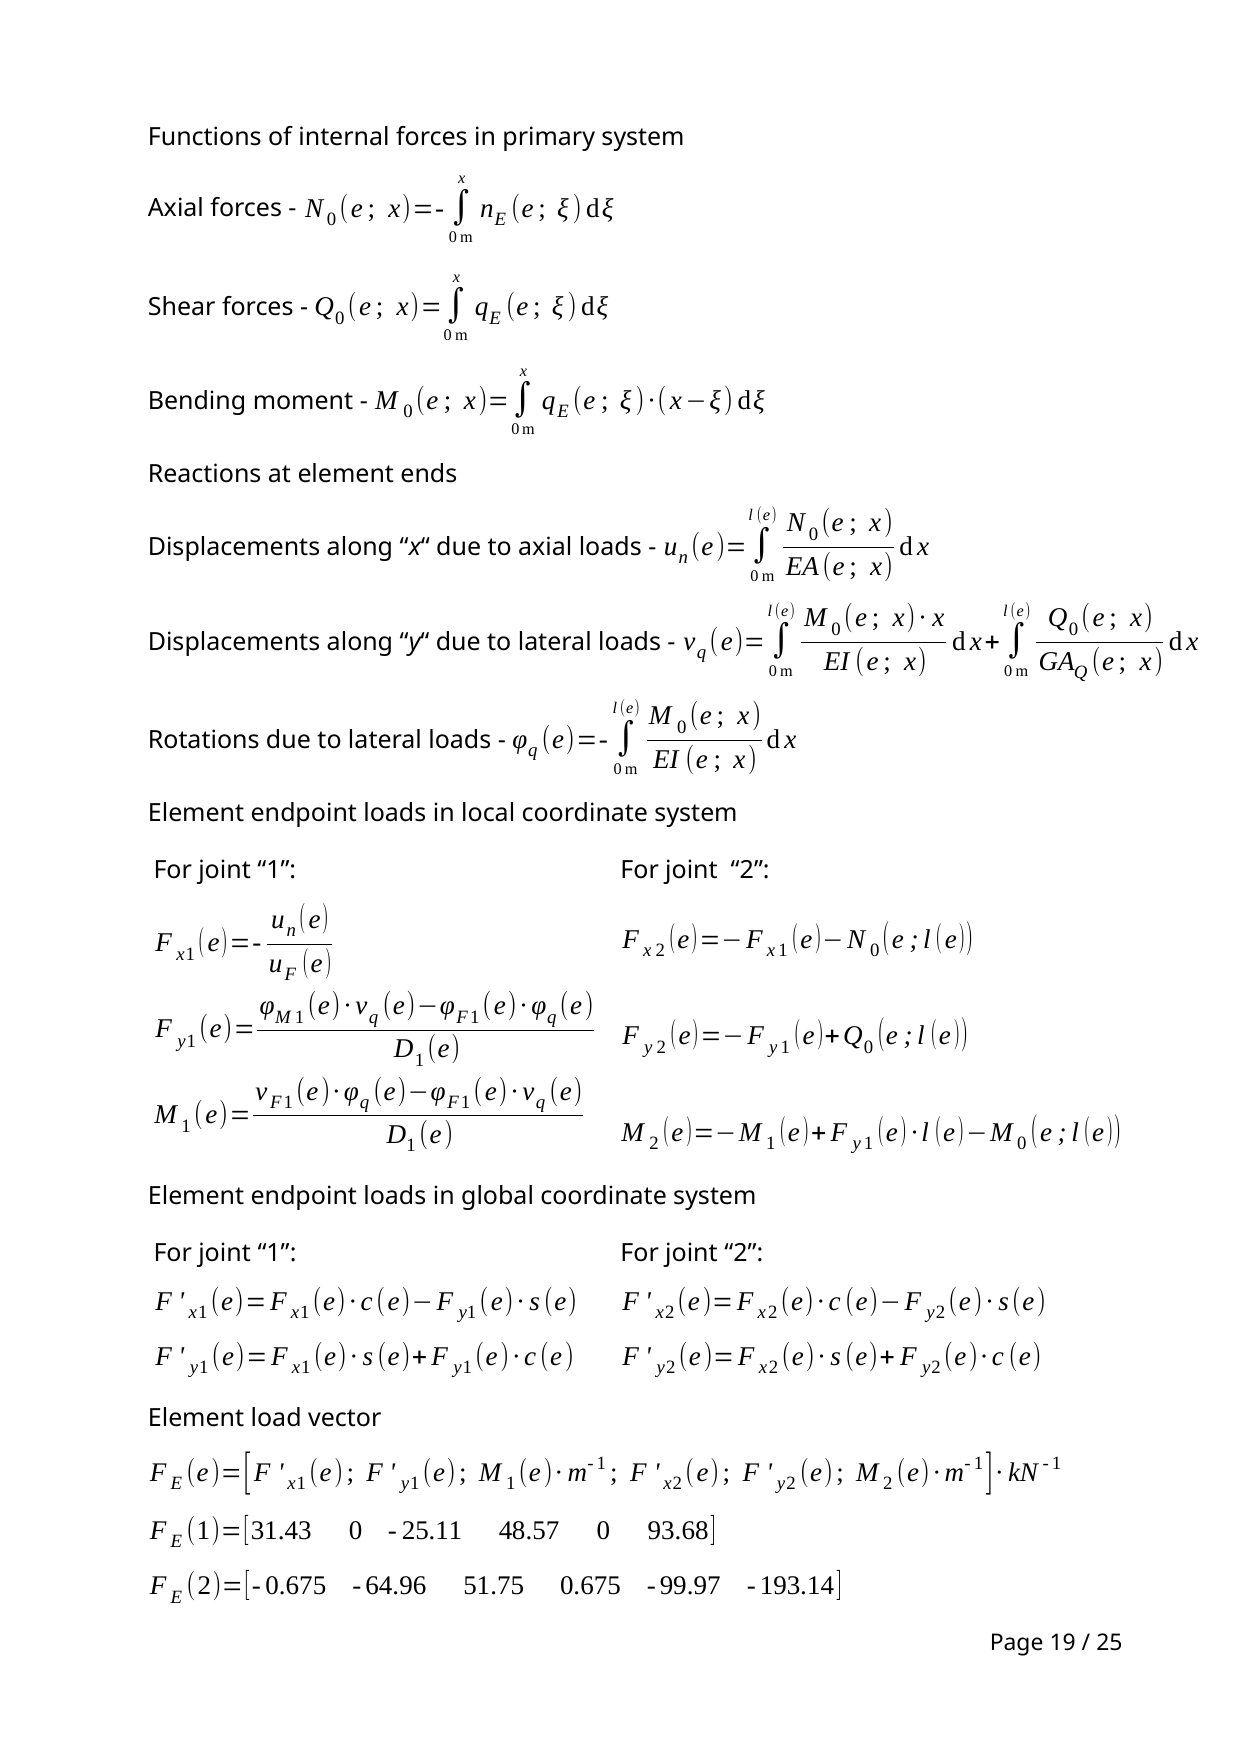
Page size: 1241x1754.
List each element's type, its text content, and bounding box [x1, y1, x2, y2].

table_header For joint “1”: [148, 1223, 614, 1393]
text Displacements along “x“ due to axial loads - [148, 506, 1122, 584]
text Rotations due to lateral loads - [148, 699, 1122, 777]
text Shear forces - [148, 268, 1181, 344]
text Functions of internal forces in primary system [148, 118, 1122, 152]
text Element endpoint loads in local coordinate system [148, 794, 1122, 828]
text Reactions at element ends [148, 455, 1122, 489]
text Bending moment - [148, 362, 1181, 438]
text Element load vector [148, 1399, 1122, 1433]
text Axial forces - [148, 169, 1122, 246]
table_header For joint “1”: [148, 840, 614, 1172]
text Displacements along “y“ due to lateral loads - [148, 601, 1211, 682]
table_header For joint “2”: [614, 840, 1122, 1172]
table_header For joint “2”: [614, 1223, 1122, 1393]
text Element endpoint loads in global coordinate system [148, 1178, 1122, 1212]
